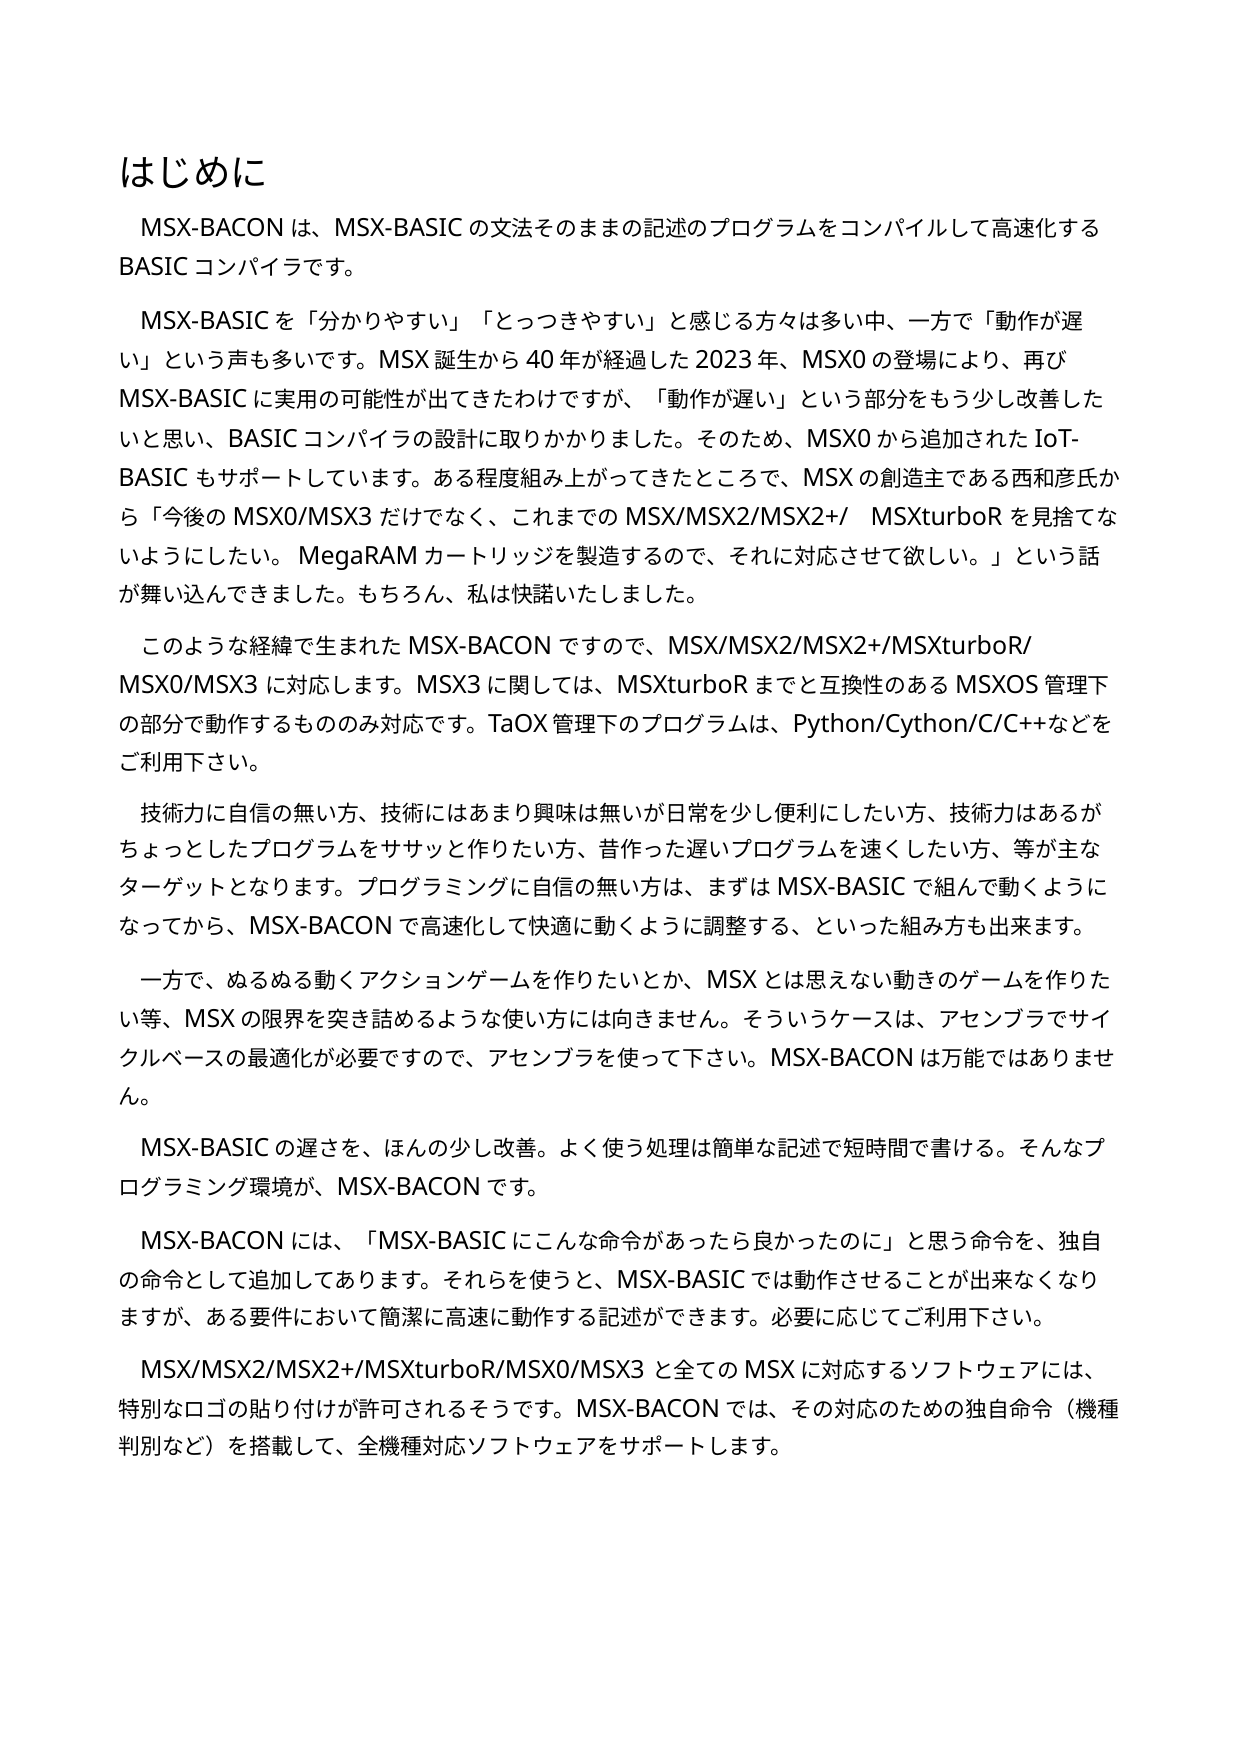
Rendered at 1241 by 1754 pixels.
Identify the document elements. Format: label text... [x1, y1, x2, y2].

text MSX/MSX2/MSX2+/MSXturboR/MSX0/MSX3 と全てのMSXに対応するソフトウェアには、特別なロゴの貼り付けが許可されるそうです。MSX-BACONでは、その対応のための独自命令（機種判別など）を搭載して、全機種対応ソフトウェアをサポートします。 [118, 1351, 1122, 1461]
subtitle はじめに [118, 143, 1122, 197]
text このような経緯で生まれた MSX-BACON ですので、MSX/MSX2/MSX2+/MSXturboR/ MSX0/MSX3 に対応します。MSX3に関しては、MSXturboRまでと互換性のある MSXOS管理下の部分で動作するもののみ対応です。TaOX管理下のプログラムは、Python/Cython/C/C++などをご利用下さい。 [118, 627, 1122, 776]
text 技術力に自信の無い方、技術にはあまり興味は無いが日常を少し便利にしたい方、技術力はあるがちょっとしたプログラムをササッと作りたい方、昔作った遅いプログラムを速くしたい方、等が主なターゲットとなります。プログラミングに自信の無い方は、まずは MSX-BASIC で組んで動くようになってから、MSX-BACONで高速化して快適に動くように調整する、といった組み方も出来ます。 [118, 796, 1122, 942]
text MSX-BASICを「分かりやすい」「とっつきやすい」と感じる方々は多い中、一方で「動作が遅い」という声も多いです。MSX誕生から40年が経過した2023年、MSX0の登場により、再びMSX-BASICに実用の可能性が出てきたわけですが、「動作が遅い」という部分をもう少し改善したいと思い、BASICコンパイラの設計に取りかかりました。そのため、MSX0から追加された IoT-BASIC もサポートしています。ある程度組み上がってきたところで、MSXの創造主である西和彦氏から「今後の MSX0/MSX3 だけでなく、これまでの MSX/MSX2/MSX2+/ MSXturboR を見捨てないようにしたい。 MegaRAMカートリッジを製造するので、それに対応させて欲しい。」という話が舞い込んできました。もちろん、私は快諾いたしました。 [118, 303, 1122, 608]
text MSX-BACONは、MSX-BASICの文法そのままの記述のプログラムをコンパイルして高速化するBASICコンパイラです。 [118, 210, 1122, 283]
text 一方で、ぬるぬる動くアクションゲームを作りたいとか、MSXとは思えない動きのゲームを作りたい等、MSXの限界を突き詰めるような使い方には向きません。そういうケースは、アセンブラでサイクルベースの最適化が必要ですので、アセンブラを使って下さい。MSX-BACONは万能ではありません。 [118, 962, 1122, 1110]
text MSX-BASICの遅さを、ほんの少し改善。よく使う処理は簡単な記述で短時間で書ける。そんなプログラミング環境が、MSX-BACONです。 [118, 1129, 1122, 1203]
text MSX-BACONには、「MSX-BASICにこんな命令があったら良かったのに」と思う命令を、独自の命令として追加してあります。それらを使うと、MSX-BASICでは動作させることが出来なくなりますが、ある要件において簡潔に高速に動作する記述ができます。必要に応じてご利用下さい。 [118, 1222, 1122, 1332]
